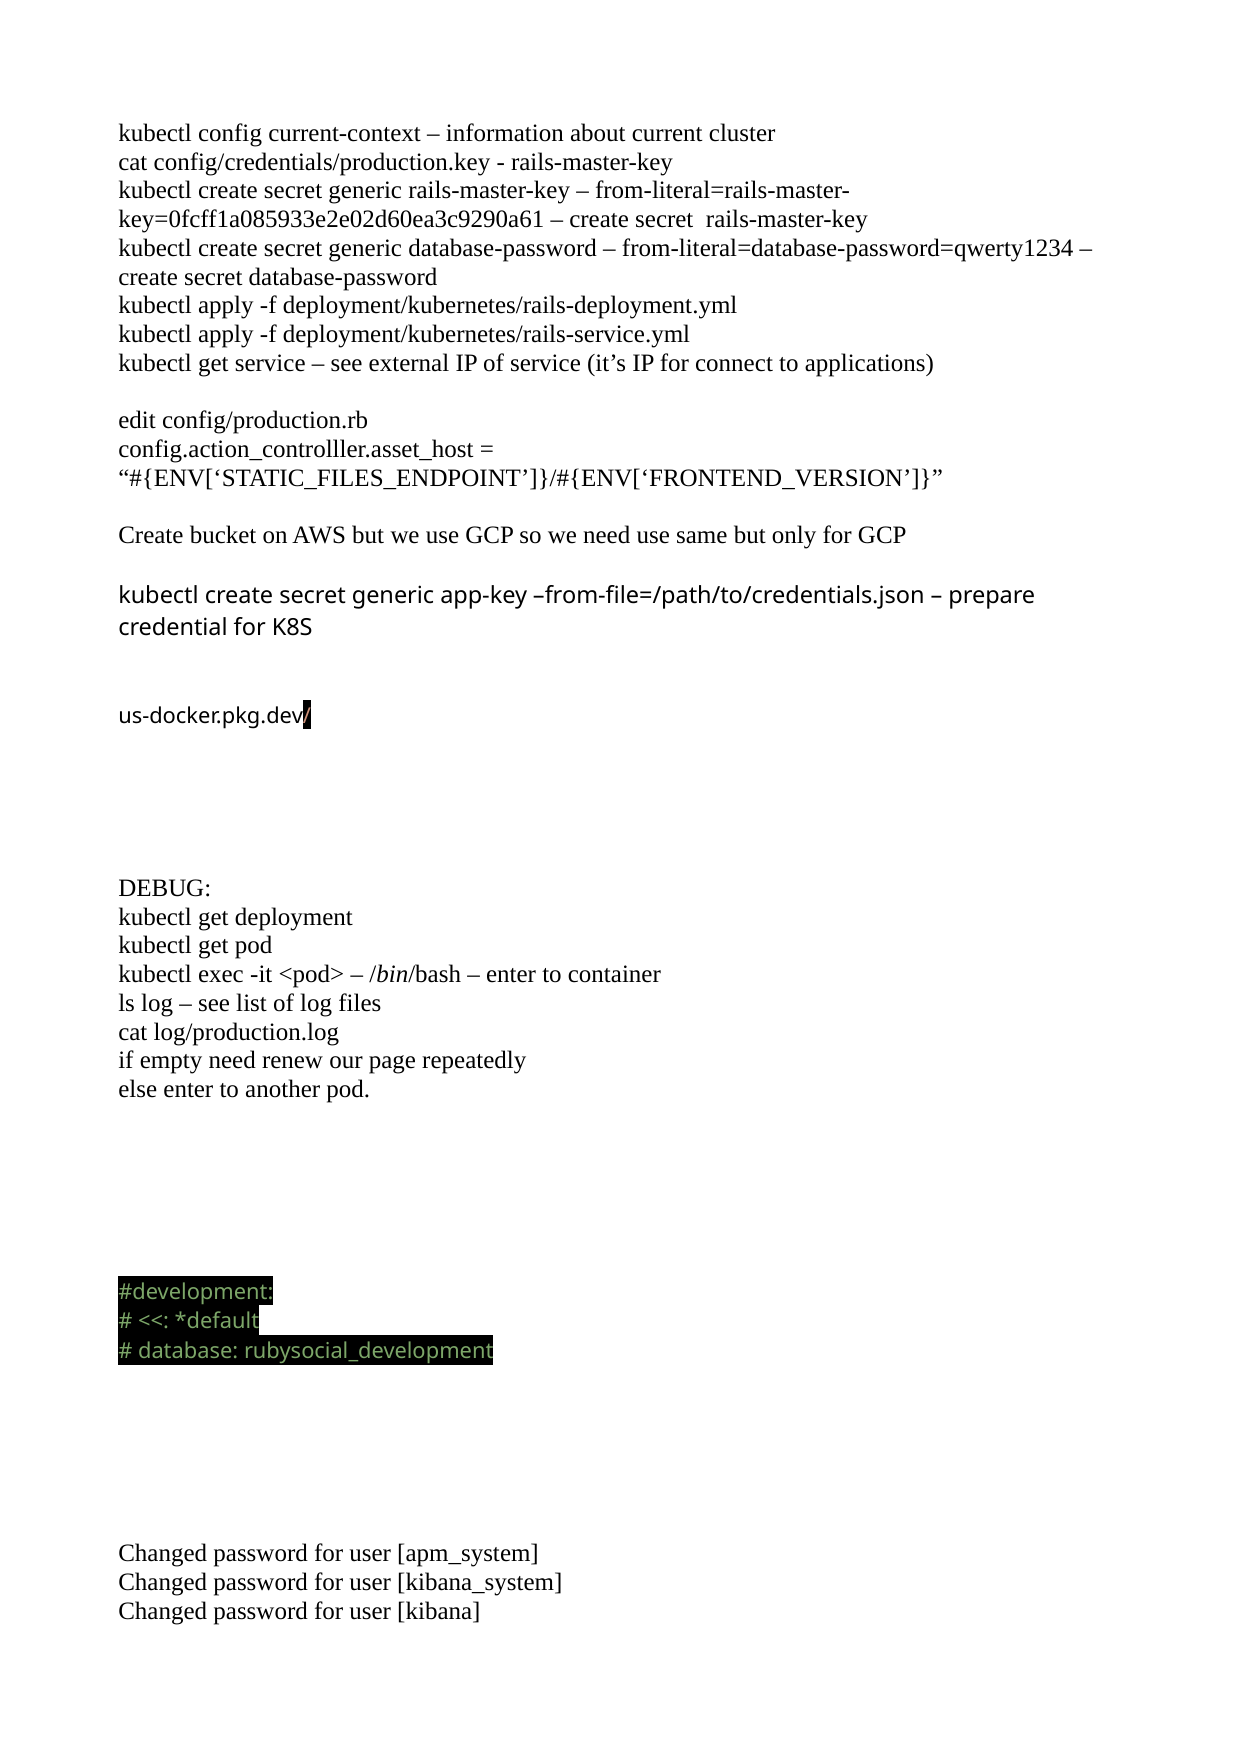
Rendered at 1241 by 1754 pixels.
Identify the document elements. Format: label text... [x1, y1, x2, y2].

text Changed password for user [apm_system] [118, 1538, 1122, 1567]
text cat config/credentials/production.key - rails-master-key [118, 147, 1122, 176]
text kubectl create secret generic app-key –from-file=/path/to/credentials.json – prepare credential for K8S [118, 578, 1122, 642]
text Changed password for user [kibana] [118, 1596, 1122, 1625]
text edit config/production.rb config.action_controlller.asset_host = “#{ENV[‘STATIC_FILES_ENDPOINT’]}/#{ENV[‘FRONTEND_VERSION’]}” [118, 406, 1122, 492]
text kubectl create secret generic rails-master-key – from-literal=rails-master-key=0fcff1a085933e2e02d60ea3c9290a61 – create secret rails-master-key [118, 176, 1122, 233]
text Changed password for user [kibana_system] [118, 1567, 1122, 1596]
text # <<: *default [118, 1305, 1122, 1335]
text us-docker.pkg.dev/ [118, 699, 1122, 729]
text kubectl config current-context – information about current cluster [118, 118, 1122, 147]
text kubectl apply -f deployment/kubernetes/rails-service.yml kubectl get service – see external IP of service (it’s IP for connect to applications) [118, 319, 1122, 406]
text DEBUG: kubectl get deployment kubectl get pod kubectl exec -it <pod> – /bin/bash – enter to container ls log – see list of log files cat log/production.log if empty need renew our page repeatedly else enter to another pod. [118, 873, 1122, 1103]
text Create bucket on AWS but we use GCP so we need use same but only for GCP [118, 521, 1122, 549]
text #development: [118, 1276, 1122, 1305]
text kubectl create secret generic database-password – from-literal=database-password=qwerty1234 – create secret database-password [118, 233, 1122, 291]
text kubectl apply -f deployment/kubernetes/rails-deployment.yml [118, 291, 1122, 319]
text # database: rubysocial_development [118, 1335, 1122, 1365]
